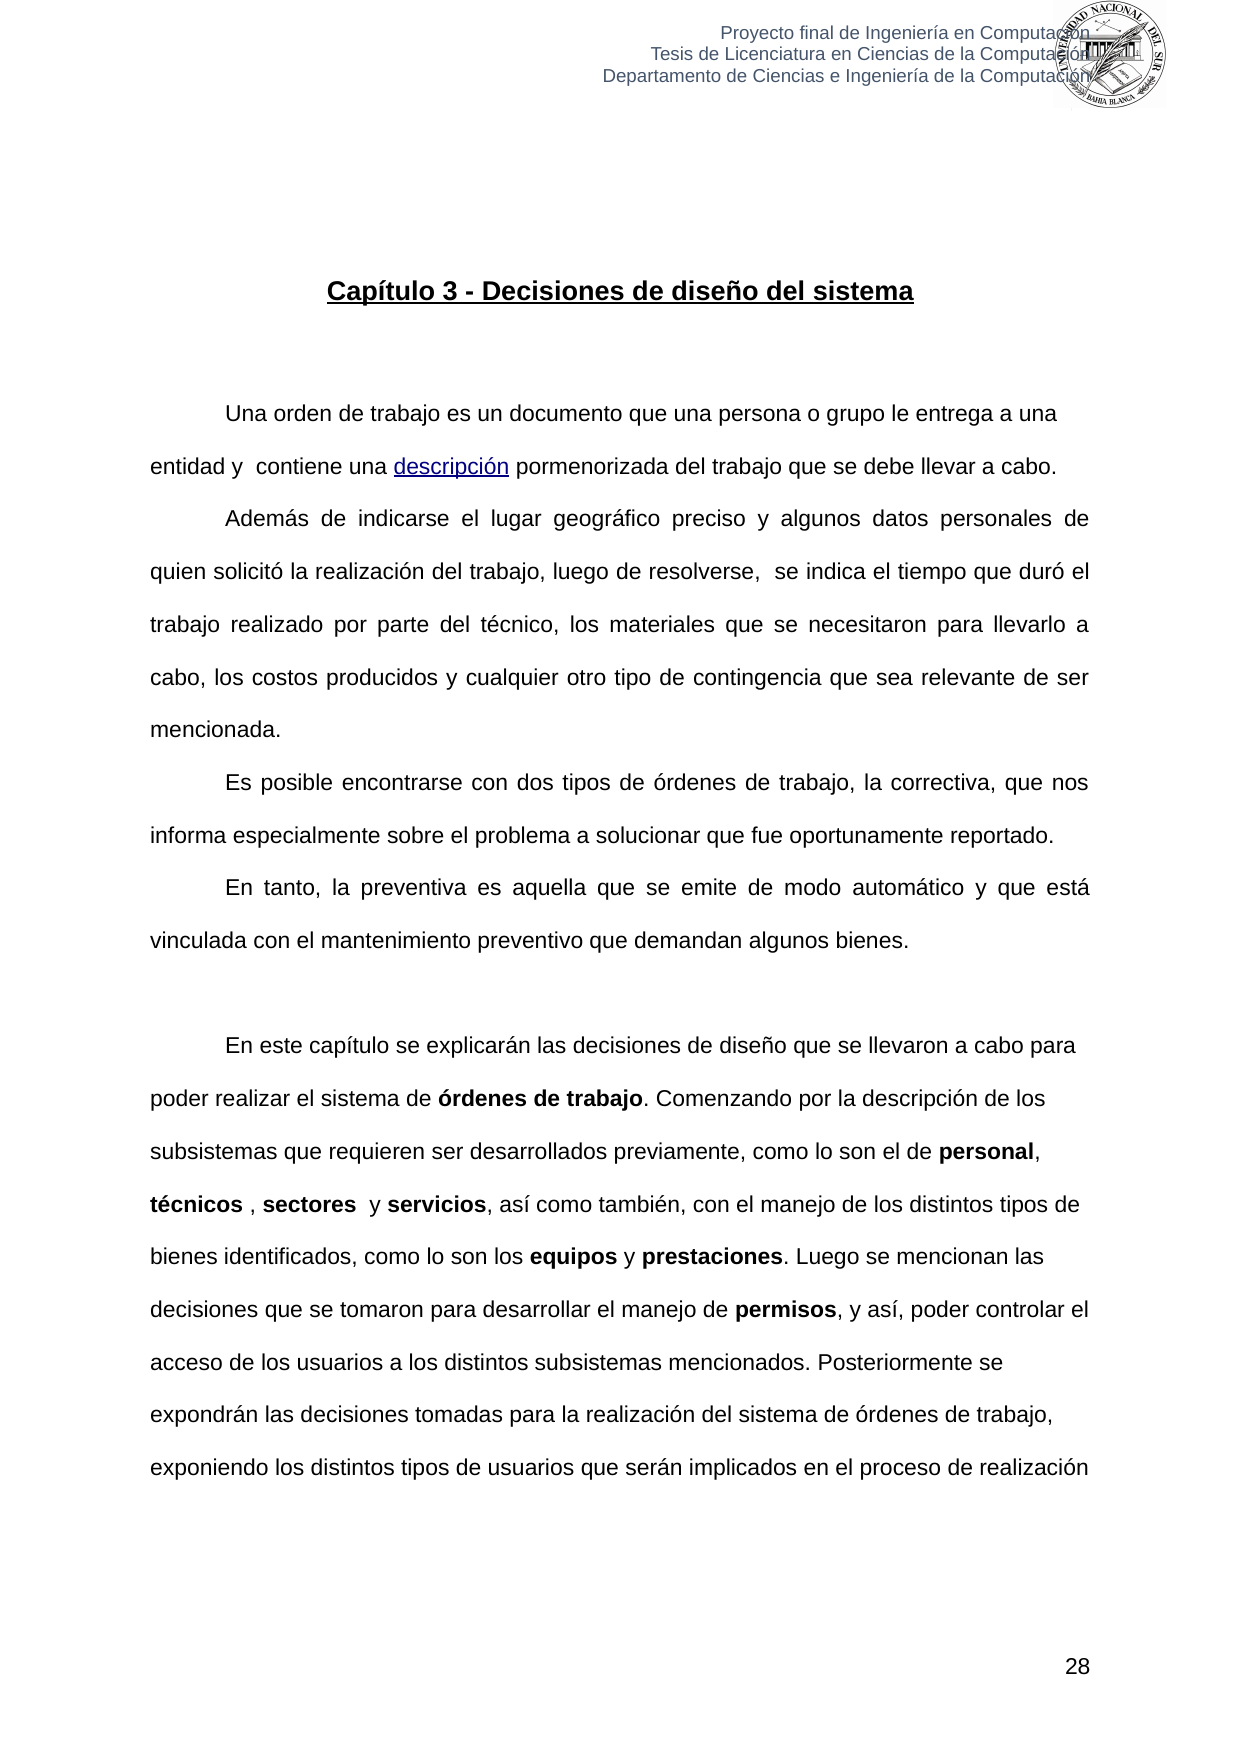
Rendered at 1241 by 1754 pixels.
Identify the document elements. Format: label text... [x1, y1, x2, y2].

text En este capítulo se explicarán las decisiones de diseño que se llevaron a cabo para poder realizar el sistema de órdenes de trabajo. Comenzando por la descripción de los subsistemas que requieren ser desarrollados previamente, como lo son el de personal, técnicos , sectores y servicios, así como también, con el manejo de los distintos tipos de bienes identificados, como lo son los equipos y prestaciones. Luego se mencionan las decisiones que se tomaron para desarrollar el manejo de permisos, y así, poder controlar el acceso de los usuarios a los distintos subsistemas mencionados. Posteriormente se expondrán las decisiones tomadas para la realización del sistema de órdenes de trabajo, exponiendo los distintos tipos de usuarios que serán implicados en el proceso de realización [150, 1032, 1090, 1481]
text Capítulo 3 - Decisiones de diseño del sistema [150, 275, 1090, 306]
text Además de indicarse el lugar geográfico preciso y algunos datos personales de quien solicitó la realización del trabajo, luego de resolverse, se indica el tiempo que duró el trabajo realizado por parte del técnico, los materiales que se necesitaron para llevarlo a cabo, los costos producidos y cualquier otro tipo de contingencia que sea relevante de ser mencionada. [150, 505, 1090, 743]
picture [1053, 0, 1167, 108]
text Es posible encontrarse con dos tipos de órdenes de trabajo, la correctiva, que nos informa especialmente sobre el problema a solucionar que fue oportunamente reportado. [150, 769, 1090, 848]
text En tanto, la preventiva es aquella que se emite de modo automático y que está vinculada con el mantenimiento preventivo que demandan algunos bienes. [150, 874, 1090, 953]
text Una orden de trabajo es un documento que una persona o grupo le entrega a una entidad y contiene una descripción pormenorizada del trabajo que se debe llevar a cabo. [150, 400, 1090, 479]
